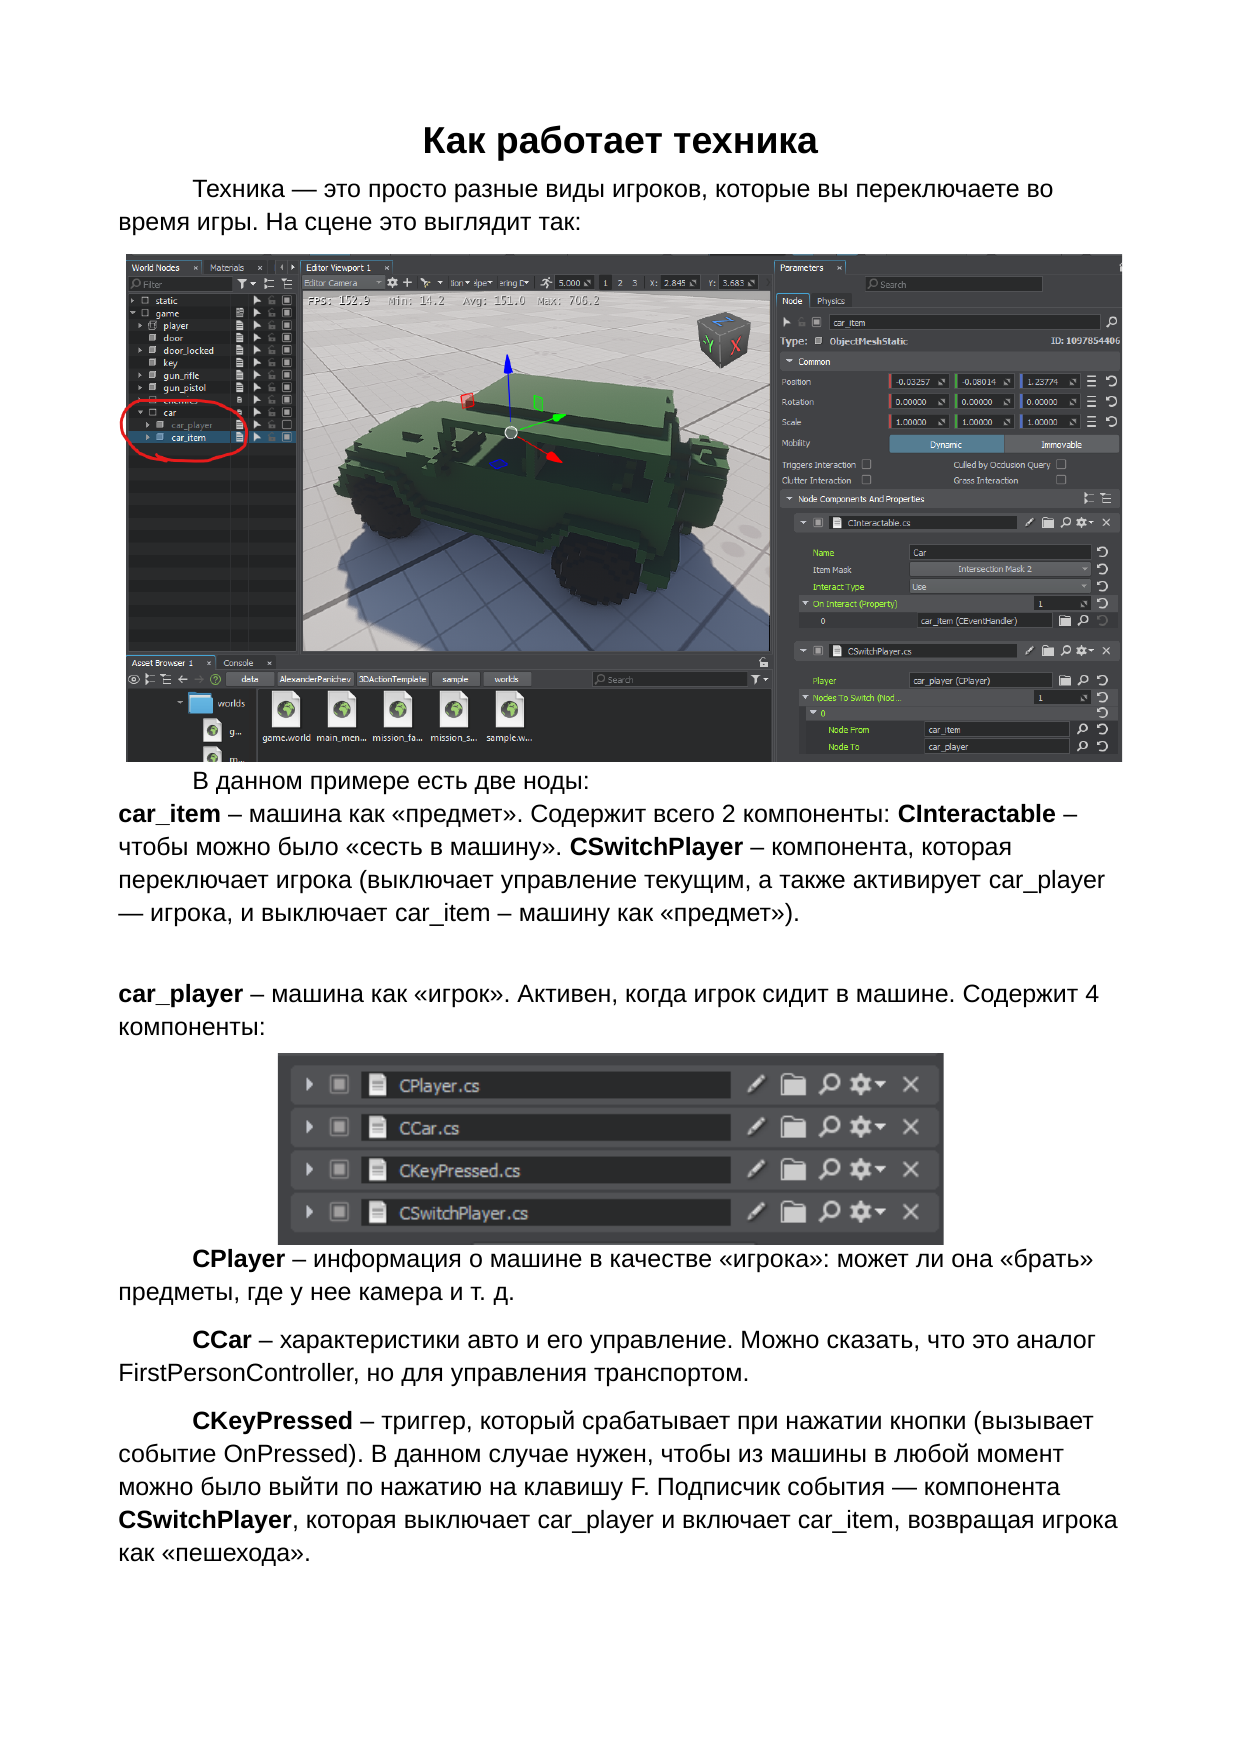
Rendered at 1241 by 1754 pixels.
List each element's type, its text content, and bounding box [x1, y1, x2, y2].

subtitle Как работает техника [118, 118, 1122, 161]
text CKeyPressed – триггер, который срабатывает при нажатии кнопки (вызывает событие OnPressed). В данном случае нужен, чтобы из машины в любой момент можно было выйти по нажатию на клавишу F. Подписчик события — компонента CSwitchPlayer, которая выключает car_player и включает car_item, возвращая игрока как «пешехода». [118, 1406, 1122, 1566]
text Техника — это просто разные виды игроков, которые вы переключаете во время игры. На сцене это выглядит так: [118, 174, 1122, 236]
picture [277, 1053, 944, 1245]
text CCar – характеристики авто и его управление. Можно сказать, что это аналог FirstPersonController, но для управления транспортом. [118, 1325, 1122, 1387]
text В данном примере есть две ноды: car_item – машина как «предмет». Содержит всего 2 компоненты: CInteractable – чтобы можно было «сесть в машину». CSwitchPlayer – компонента, которая переключает игрока (выключает управление текущим, а также активирует car_player — игрока, и выключает car_item – машину как «предмет»). [118, 762, 1122, 960]
text car_player – машина как «игрок». Активен, когда игрок сидит в машине. Содержит 4 компоненты: CPlayer – информация о машине в качестве «игрока»: может ли она «брать» предметы, где у нее камера и т. д. [118, 979, 1122, 1306]
picture [118, 254, 1123, 762]
